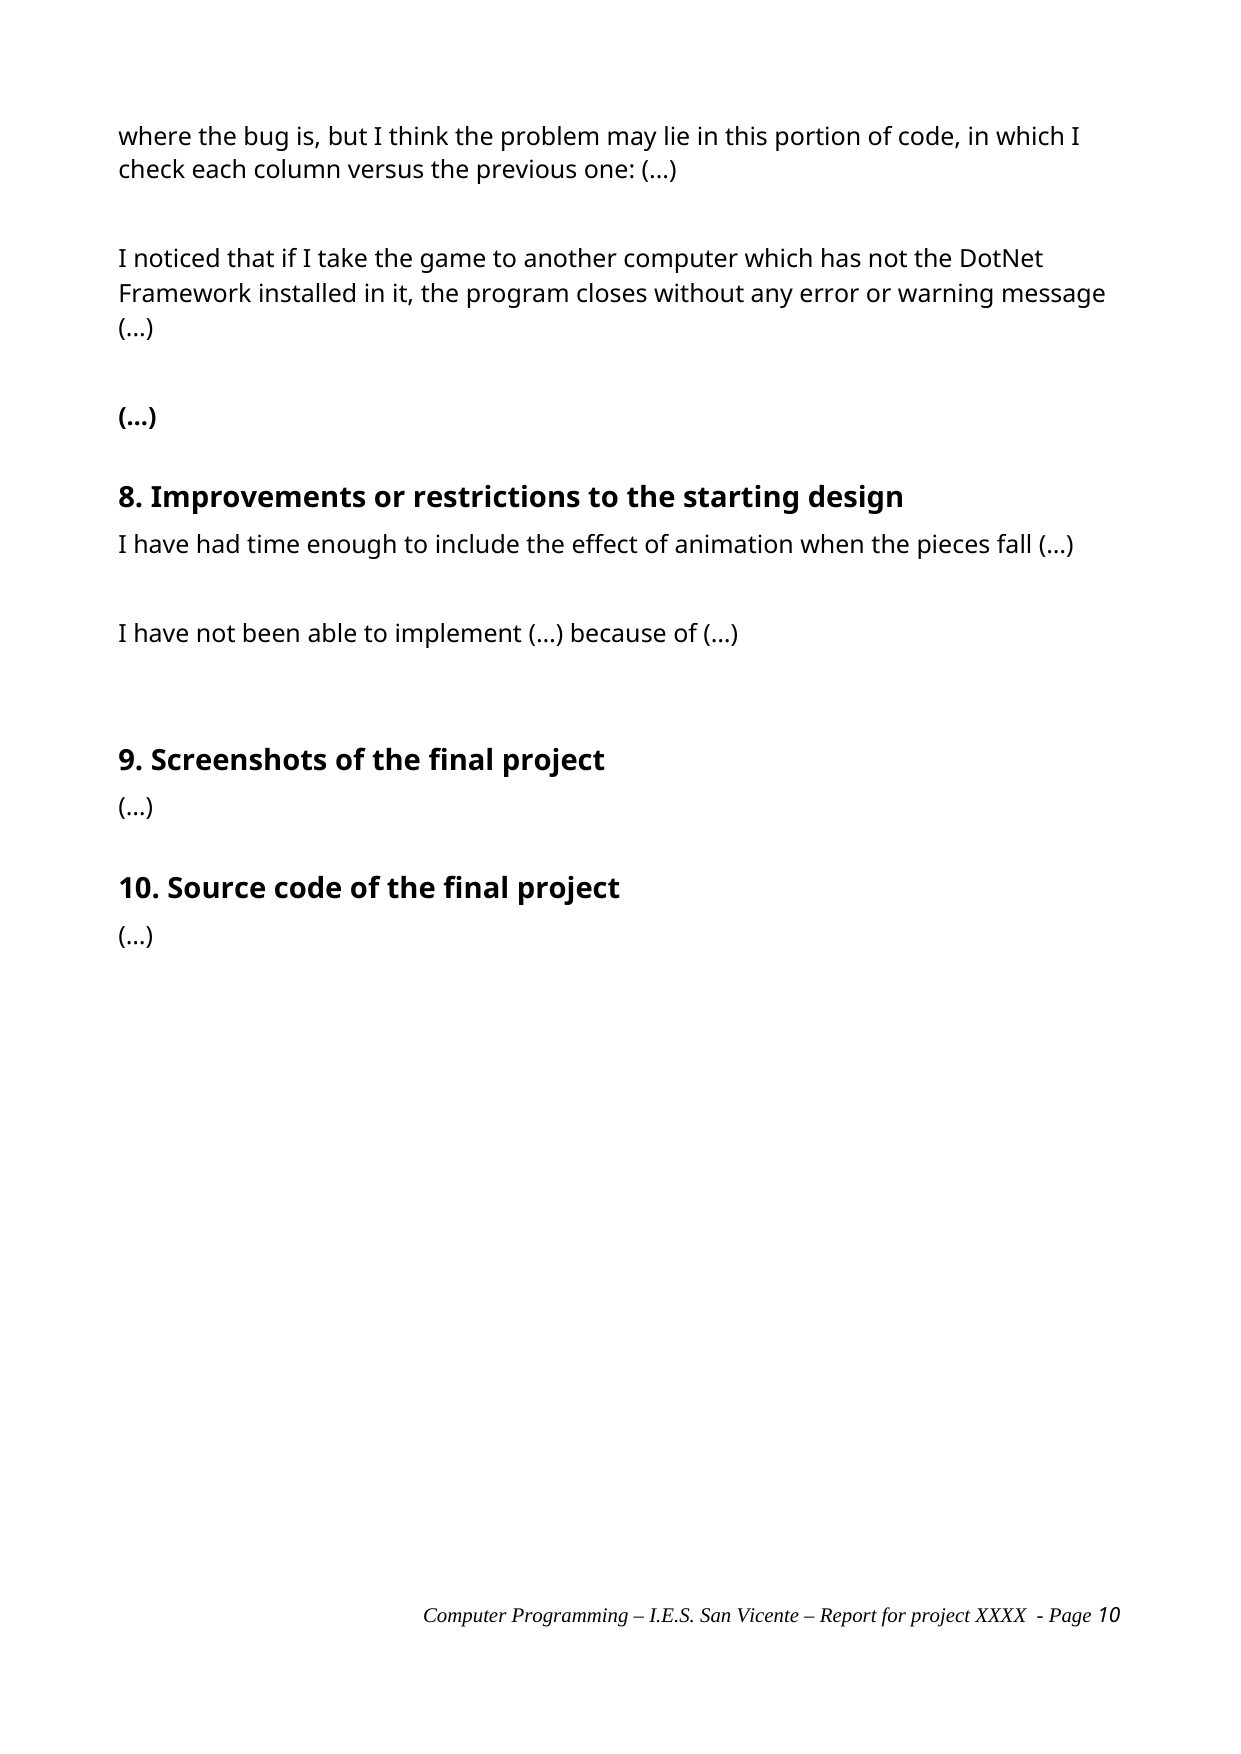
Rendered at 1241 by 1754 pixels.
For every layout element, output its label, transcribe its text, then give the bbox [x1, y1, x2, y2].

subtitle 9. Screenshots of the final project [118, 739, 1122, 778]
text (…) [118, 918, 1122, 952]
subtitle 10. Source code of the final project [118, 867, 1122, 907]
subtitle 8. Improvements or restrictions to the starting design [118, 477, 1122, 516]
text I have not been able to implement (…) because of (…) [118, 616, 1122, 650]
text where the bug is, but I think the problem may lie in this portion of code, in which I check each column versus the previous one: (...) [118, 118, 1122, 186]
text (…) [118, 398, 1122, 432]
text I noticed that if I take the game to another computer which has not the DotNet Framework installed in it, the program closes without any error or warning message (...) [118, 241, 1122, 343]
text (…) [118, 789, 1122, 823]
text I have had time enough to include the effect of animation when the pieces fall (…) [118, 527, 1122, 561]
